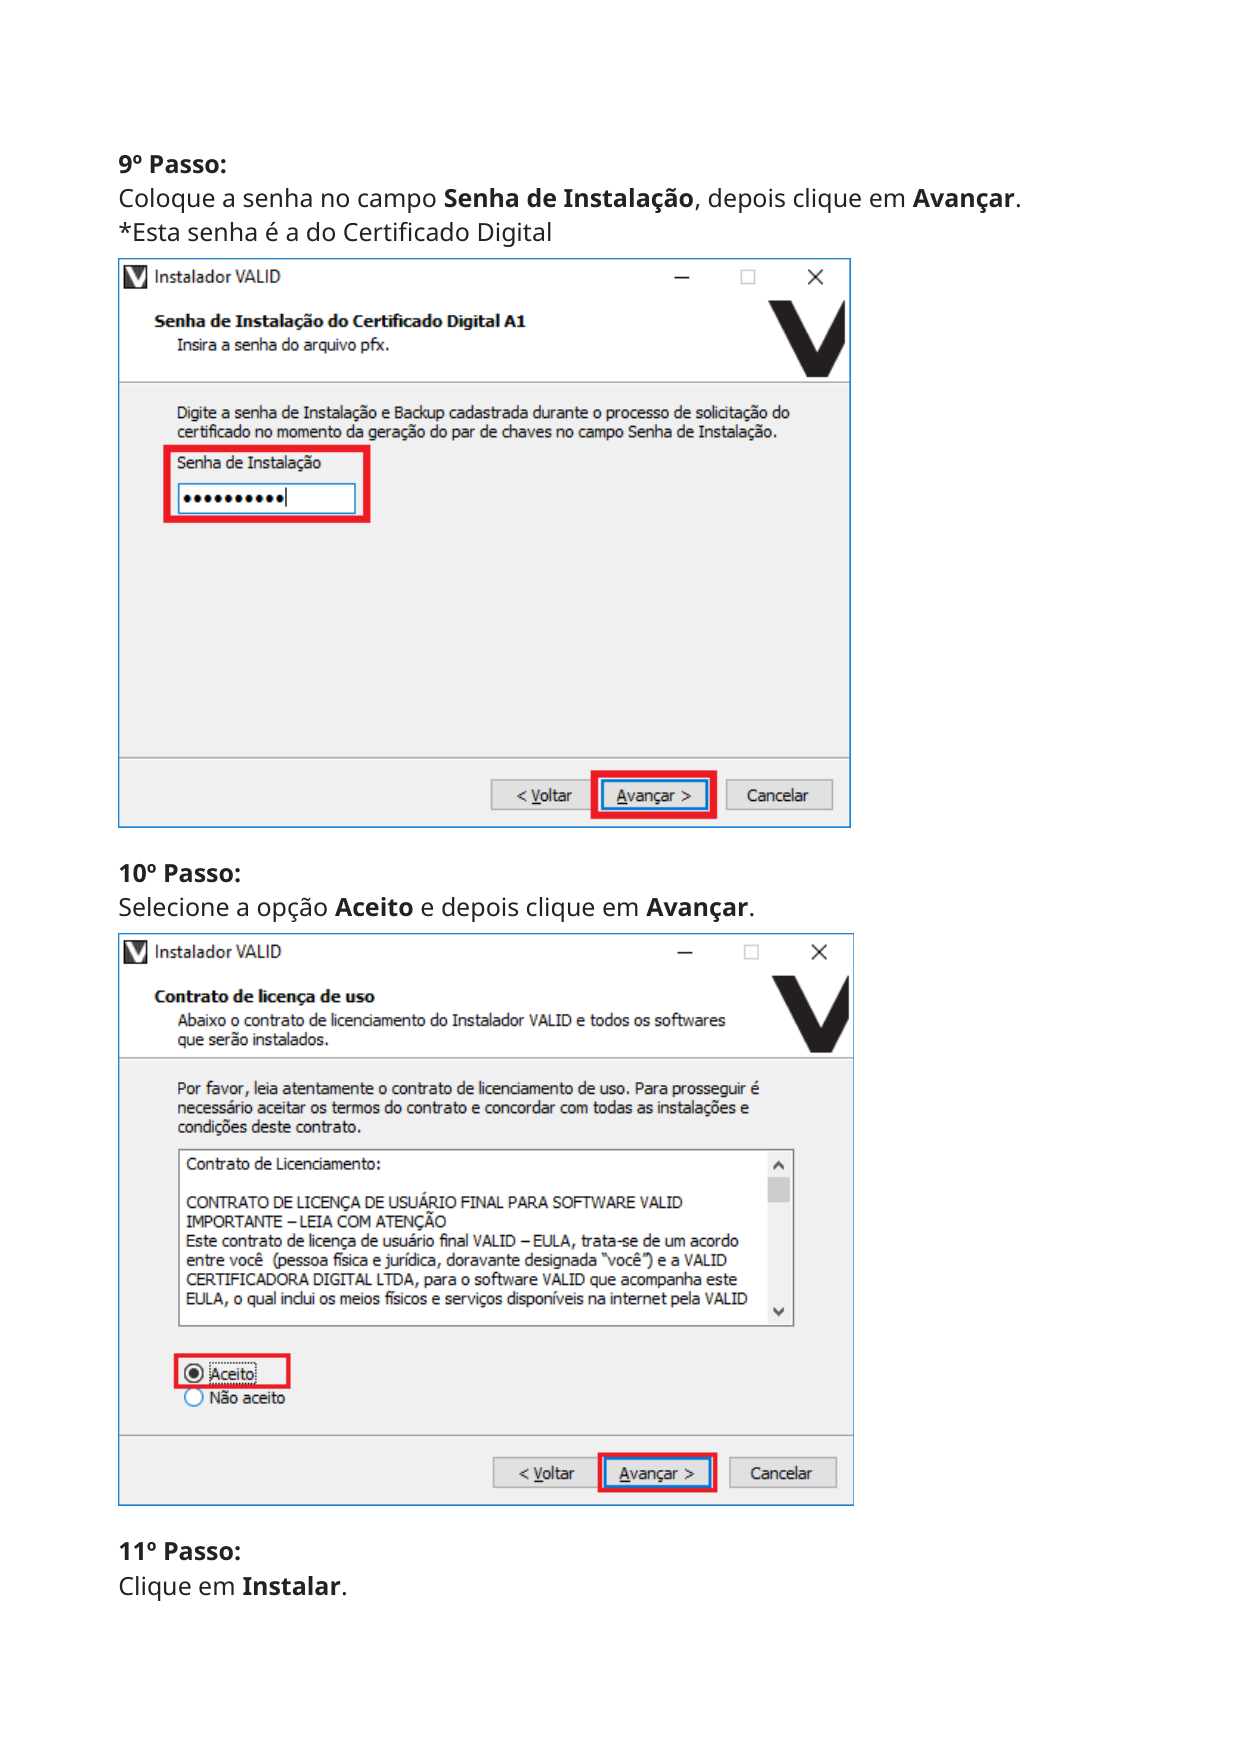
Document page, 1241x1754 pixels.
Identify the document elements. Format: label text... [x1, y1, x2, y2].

text Selecione a opção Aceito e depois clique em Avançar. [118, 890, 1122, 924]
picture [118, 933, 854, 1506]
text 10º Passo: [118, 856, 1122, 890]
text Coloque a senha no campo Senha de Instalação, depois clique em Avançar. [118, 181, 1122, 215]
text *Esta senha é a do Certificado Digital [118, 215, 1122, 249]
text Clique em Instalar. [118, 1568, 1122, 1602]
picture [118, 258, 851, 828]
text 9º Passo: [118, 147, 1122, 181]
text 11º Passo: [118, 1534, 1122, 1568]
